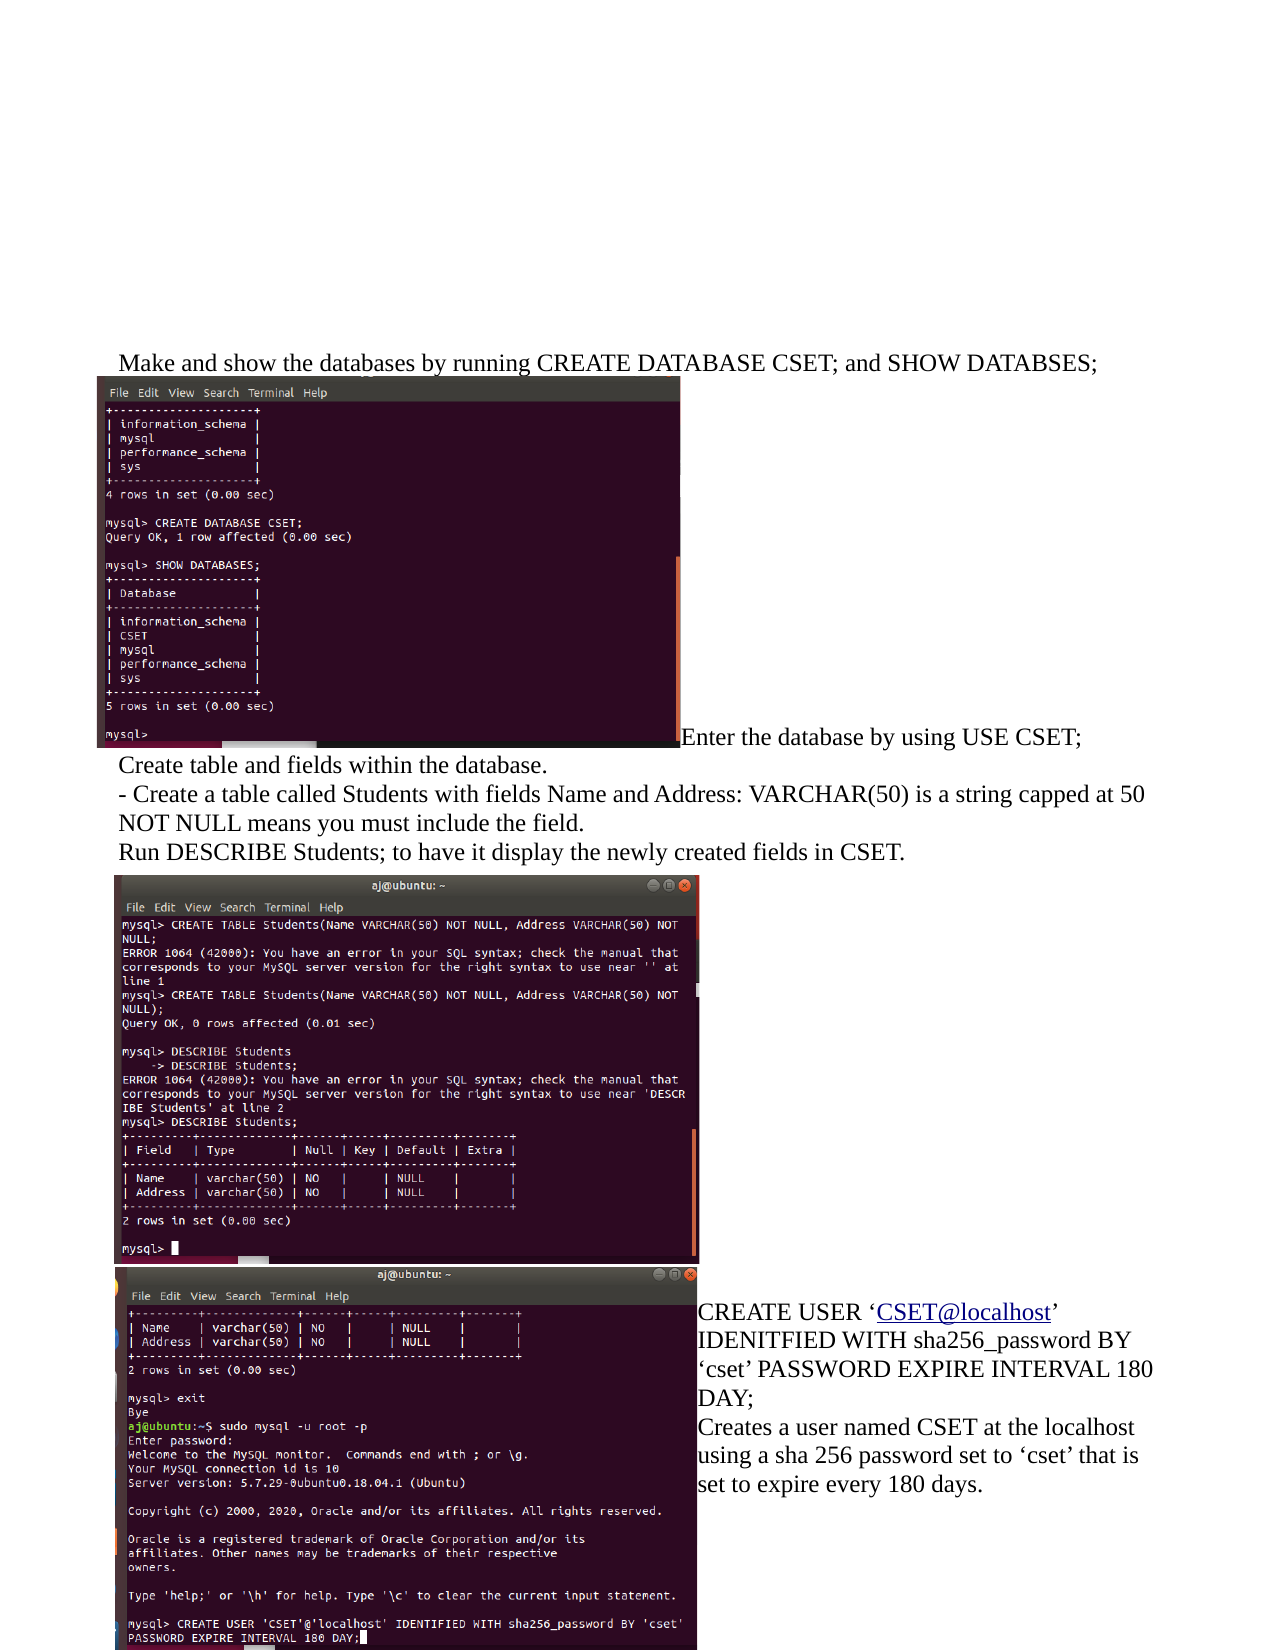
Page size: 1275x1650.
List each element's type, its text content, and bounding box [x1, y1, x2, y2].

text - Create a table called Students with fields Name and Address: VARCHAR(50) is a string capped at 50 NOT NULL means you must include the field. [118, 779, 1157, 837]
text Enter the database by using USE CSET; [118, 722, 1157, 751]
text Create table and fields within the database. [118, 751, 1157, 779]
picture [96, 376, 681, 748]
picture [115, 1267, 698, 1650]
picture [114, 875, 700, 1264]
text Creates a user named CSET at the localhost using a sha 256 password set to ‘cset’ that is set to expire every 180 days. [698, 1412, 1157, 1498]
text CREATE USER ‘CSET@localhost’ IDENITFIED WITH sha256_password BY ‘cset’ PASSWORD EXPIRE INTERVAL 180 DAY; [698, 1297, 1157, 1412]
text Make and show the databases by running CREATE DATABASE CSET; and SHOW DATABSES; [118, 348, 1157, 377]
text Run DESCRIBE Students; to have it display the newly created fields in CSET. [118, 837, 1157, 894]
